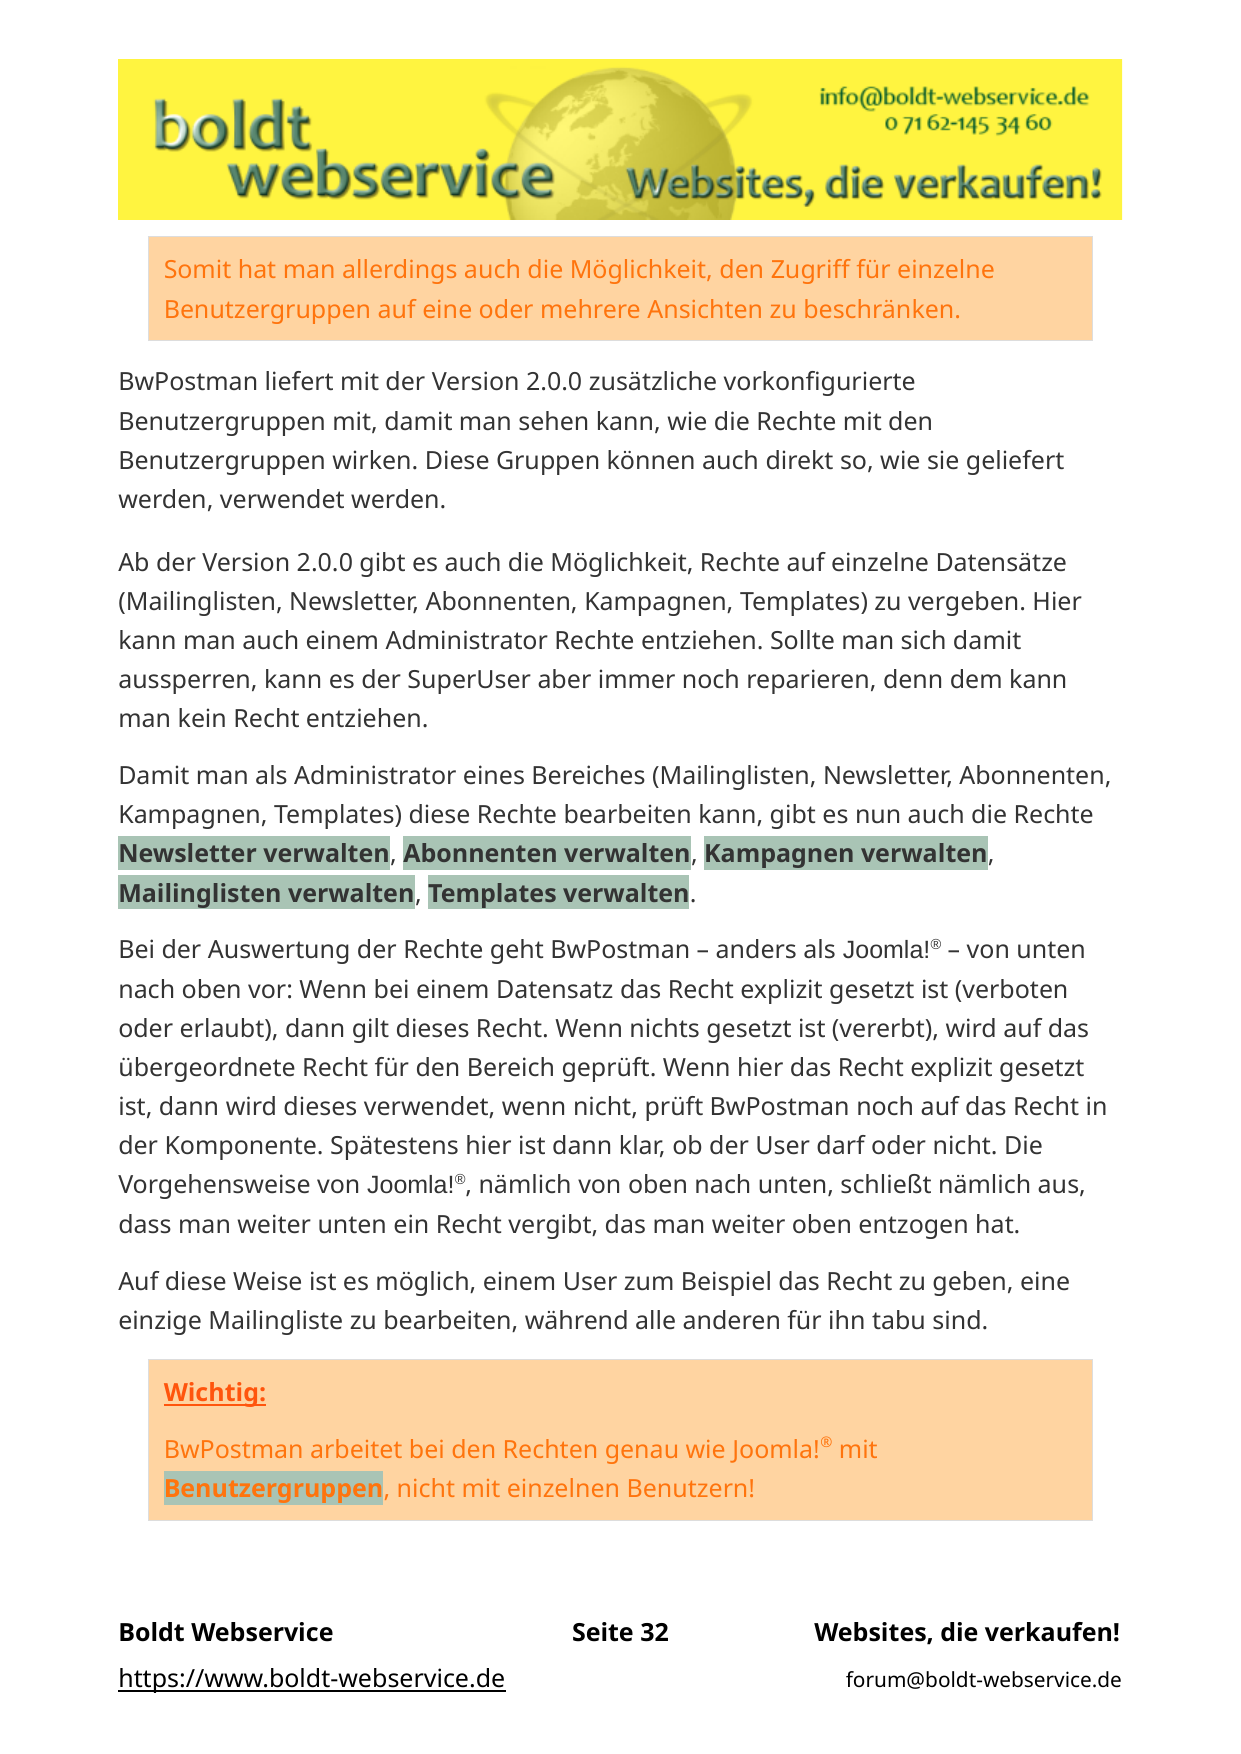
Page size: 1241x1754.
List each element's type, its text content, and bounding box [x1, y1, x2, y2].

text Auf diese Weise ist es möglich, einem User zum Beispiel das Recht zu geben, eine einzige Mailingliste zu bearbeiten, während alle anderen für ihn tabu sind. [118, 1263, 1122, 1336]
text BwPostman arbeitet bei den Rechten genau wie Joomla!® mit Benutzergruppen, nicht mit einzelnen Benutzern! [149, 1416, 1092, 1520]
text Somit hat man allerdings auch die Möglichkeit, den Zugriff für einzelne Benutzergruppen auf eine oder mehrere Ansichten zu beschränken. [149, 237, 1092, 340]
text Wichtig: [149, 1360, 1092, 1409]
text Ab der Version 2.0.0 gibt es auch die Möglichkeit, Rechte auf einzelne Datensätze (Mailinglisten, Newsletter, Abonnenten, Kampagnen, Templates) zu vergeben. Hier kann man auch einem Administrator Rechte entziehen. Sollte man sich damit aussperren, kann es der SuperUser aber immer noch reparieren, denn dem kann man kein Recht entziehen. [118, 544, 1122, 735]
text BwPostman liefert mit der Version 2.0.0 zusätzliche vorkonfigurierte Benutzergruppen mit, damit man sehen kann, wie die Rechte mit den Benutzergruppen wirken. Diese Gruppen können auch direkt so, wie sie geliefert werden, verwendet werden. [118, 364, 1122, 516]
picture [118, 59, 1123, 220]
text Bei der Auswertung der Rechte geht BwPostman – anders als Joomla!® – von unten nach oben vor: Wenn bei einem Datensatz das Recht explizit gesetzt ist (verboten oder erlaubt), dann gilt dieses Recht. Wenn nichts gesetzt ist (vererbt), wird auf das übergeordnete Recht für den Bereich geprüft. Wenn hier das Recht explizit gesetzt ist, dann wird dieses verwendet, wenn nicht, prüft BwPostman noch auf das Recht in der Komponente. Spätestens hier ist dann klar, ob der User darf oder nicht. Die Vorgehensweise von Joomla!®, nämlich von oben nach unten, schließt nämlich aus, dass man weiter unten ein Recht vergibt, das man weiter oben entzogen hat. [118, 932, 1122, 1240]
text Damit man als Administrator eines Bereiches (Mailinglisten, Newsletter, Abonnenten, Kampagnen, Templates) diese Rechte bearbeiten kann, gibt es nun auch die Rechte Newsletter verwalten, Abonnenten verwalten, Kampagnen verwalten, Mailinglisten verwalten, Templates verwalten. [118, 758, 1122, 909]
